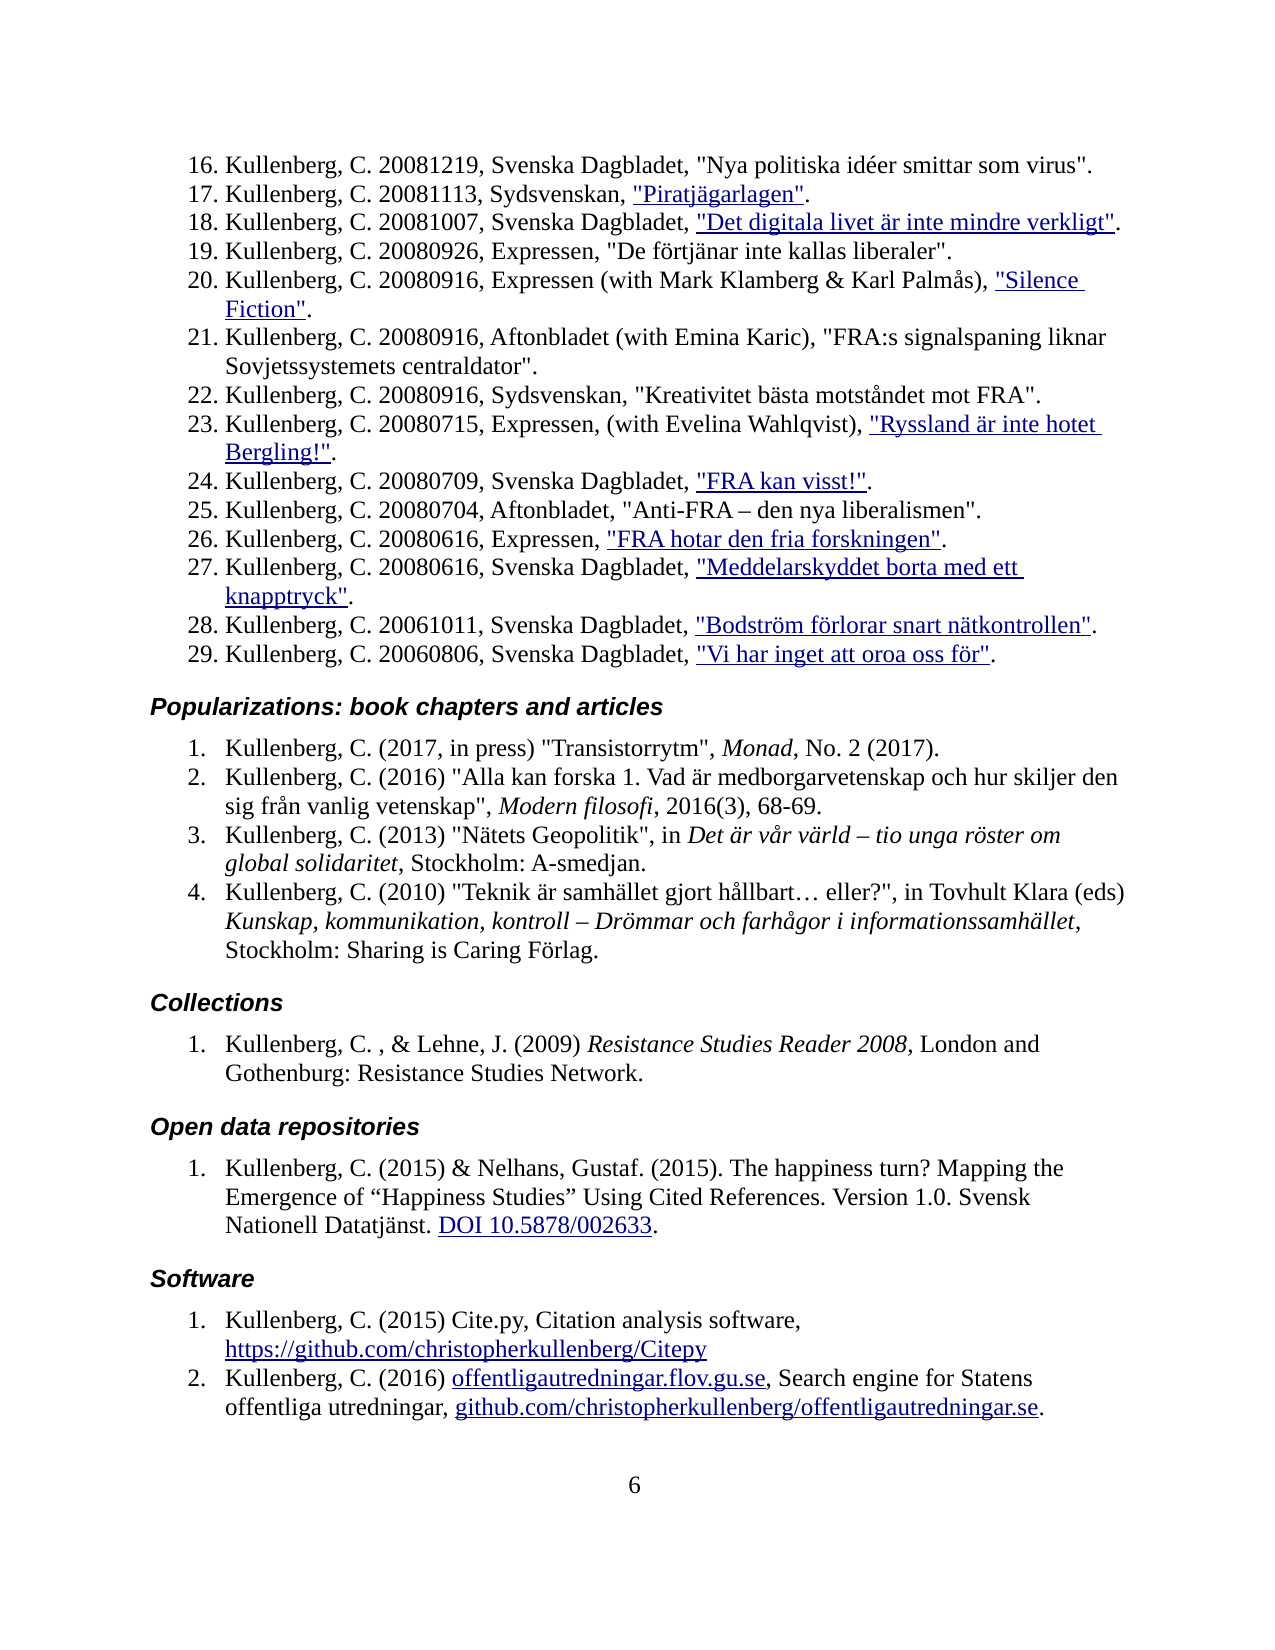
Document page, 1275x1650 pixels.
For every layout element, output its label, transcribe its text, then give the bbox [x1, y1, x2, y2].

list Kullenberg, C. , & Lehne, J. (2009) Resistance Studies Reader 2008, London and Gothenburg: Resistance Studies Network. [187, 1029, 1125, 1087]
list Kullenberg, C. (2010) "Teknik är samhället gjort hållbart… eller?", in Tovhult Klara (eds) Kunskap, kommunikation, kontroll – Drömmar och farhågor i informationssamhället, Stockholm: Sharing is Caring Förlag. [187, 877, 1125, 963]
list Kullenberg, C. 20081007, Svenska Dagbladet, "Det digitala livet är inte mindre verkligt". [187, 207, 1125, 236]
list Kullenberg, C. 20060806, Svenska Dagbladet, "Vi har inget att oroa oss för". [187, 639, 1125, 667]
list Kullenberg, C. 20081113, Sydsvenskan, "Piratjägarlagen". [187, 179, 1125, 207]
list Kullenberg, C. (2016) offentligautredningar.flov.gu.se, Search engine for Statens offentliga utredningar, github.com/christopherkullenberg/offentligautredningar.se. [187, 1363, 1125, 1420]
list Kullenberg, C. 20080916, Expressen (with Mark Klamberg & Karl Palmås), "Silence Fiction". [187, 265, 1125, 322]
list Kullenberg, C. 20080916, Aftonbladet (with Emina Karic), "FRA:s signalspaning liknar Sovjetssystemets centraldator". [187, 322, 1125, 380]
list Kullenberg, C. 20080704, Aftonbladet, "Anti-FRA – den nya liberalismen". [187, 495, 1125, 524]
list Kullenberg, C. 20080709, Svenska Dagbladet, "FRA kan visst!". [187, 466, 1125, 495]
list Kullenberg, C. 20080616, Svenska Dagbladet, "Meddelarskyddet borta med ett knapptryck". [187, 552, 1125, 610]
list Kullenberg, C. (2013) "Nätets Geopolitik", in Det är vår värld – tio unga röster om global solidaritet, Stockholm: A-smedjan. [187, 820, 1125, 877]
subtitle Software [150, 1264, 1125, 1293]
list Kullenberg, C. 20080715, Expressen, (with Evelina Wahlqvist), "Ryssland är inte hotet Bergling!". [187, 409, 1125, 466]
list Kullenberg, C. 20080616, Expressen, "FRA hotar den fria forskningen". [187, 524, 1125, 552]
subtitle Open data repositories [150, 1112, 1125, 1141]
list Kullenberg, C. 20080926, Expressen, "De förtjänar inte kallas liberaler". [187, 236, 1125, 265]
list Kullenberg, C. 20081219, Svenska Dagbladet, "Nya politiska idéer smittar som virus". [187, 150, 1125, 179]
subtitle Popularizations: book chapters and articles [150, 692, 1125, 721]
subtitle Collections [150, 988, 1125, 1017]
list Kullenberg, C. 20080916, Sydsvenskan, "Kreativitet bästa motståndet mot FRA". [187, 380, 1125, 409]
list Kullenberg, C. (2017, in press) "Transistorrytm", Monad, No. 2 (2017). [187, 733, 1125, 762]
list Kullenberg, C. 20061011, Svenska Dagbladet, "Bodström förlorar snart nätkontrollen". [187, 610, 1125, 639]
list Kullenberg, C. (2015) Cite.py, Citation analysis software, https://github.com/christopherkullenberg/Citepy [187, 1305, 1125, 1363]
list Kullenberg, C. (2015) & Nelhans, Gustaf. (2015). The happiness turn? Mapping the Emergence of “Happiness Studies” Using Cited References. Version 1.0. Svensk Nationell Datatjänst. DOI 10.5878/002633. [187, 1153, 1125, 1239]
list Kullenberg, C. (2016) "Alla kan forska 1. Vad är medborgarvetenskap och hur skiljer den sig från vanlig vetenskap", Modern filosofi, 2016(3), 68-69. [187, 762, 1125, 820]
